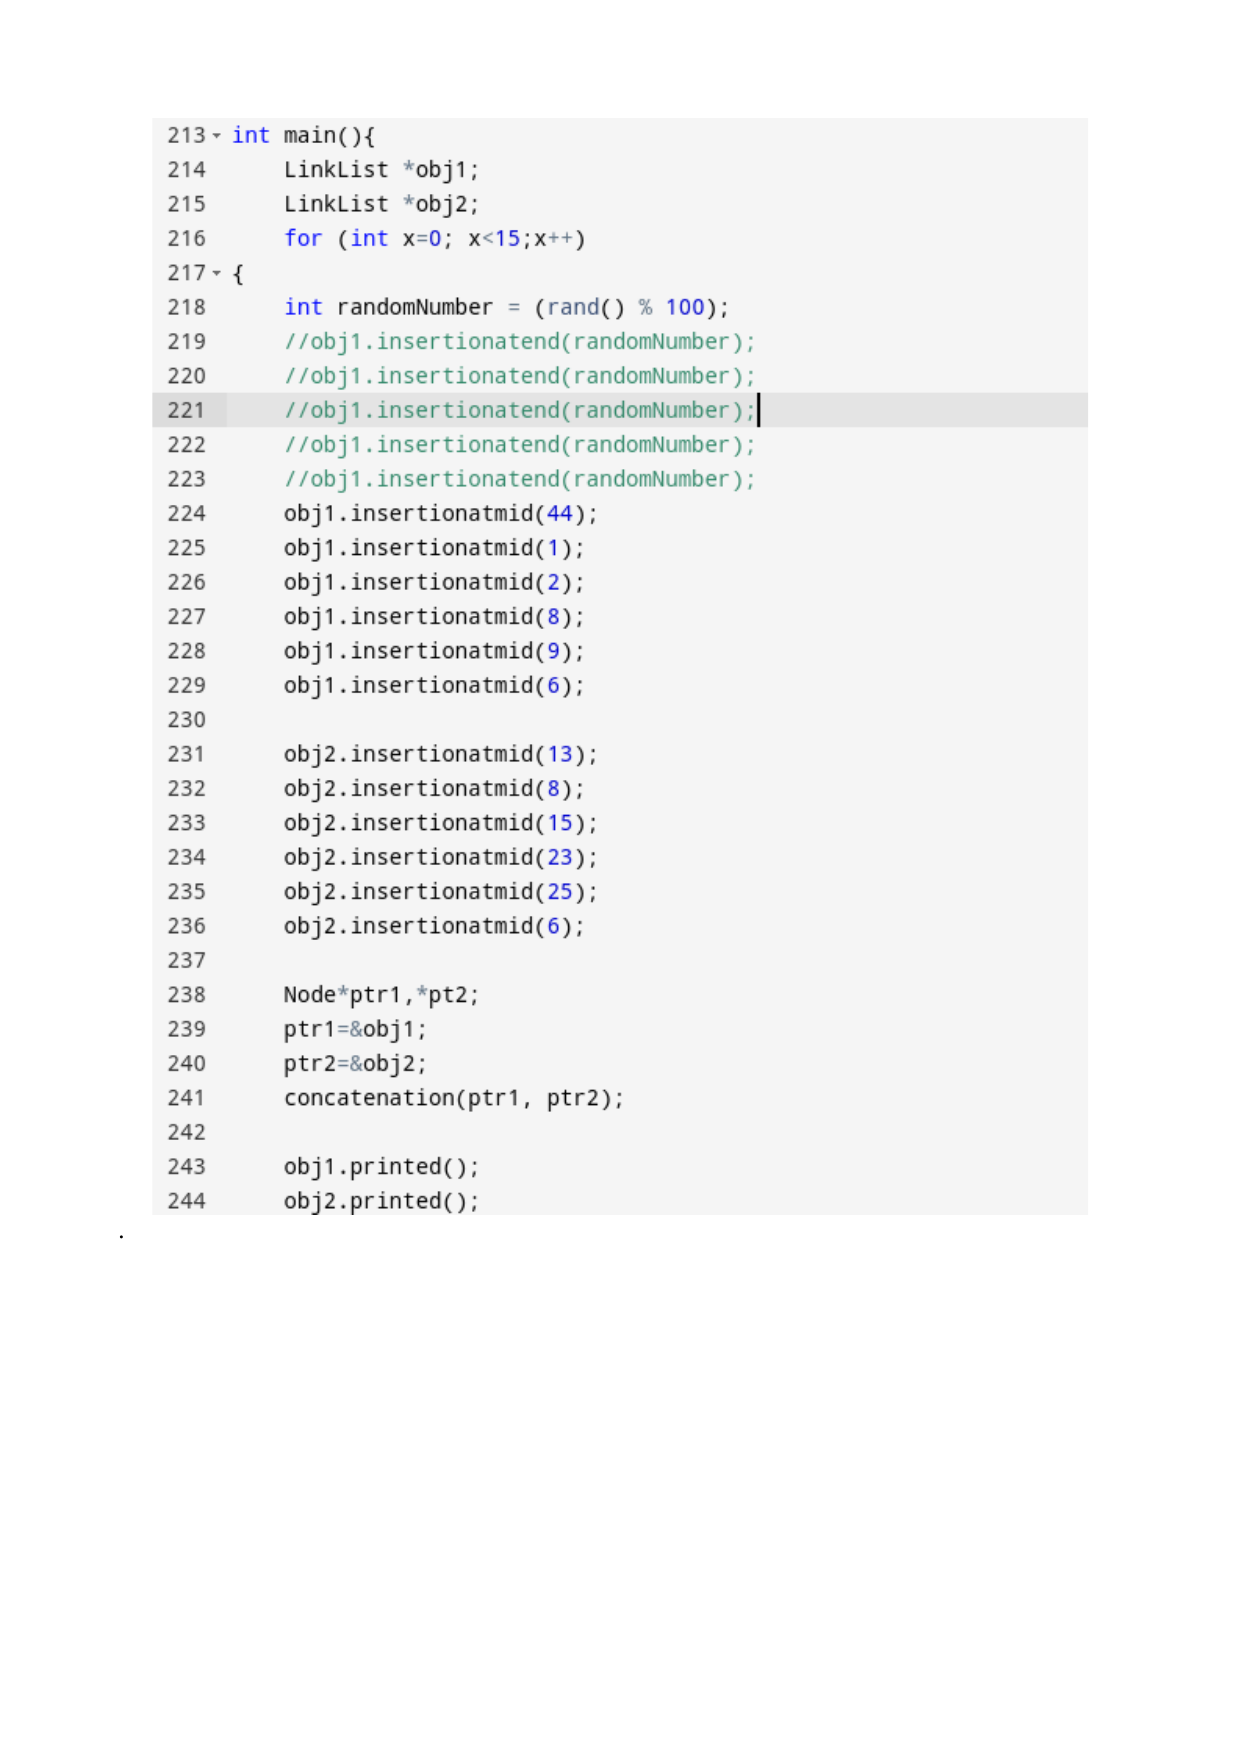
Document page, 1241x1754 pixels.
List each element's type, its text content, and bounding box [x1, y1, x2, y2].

text . [118, 118, 1122, 1244]
picture [152, 118, 1089, 1215]
